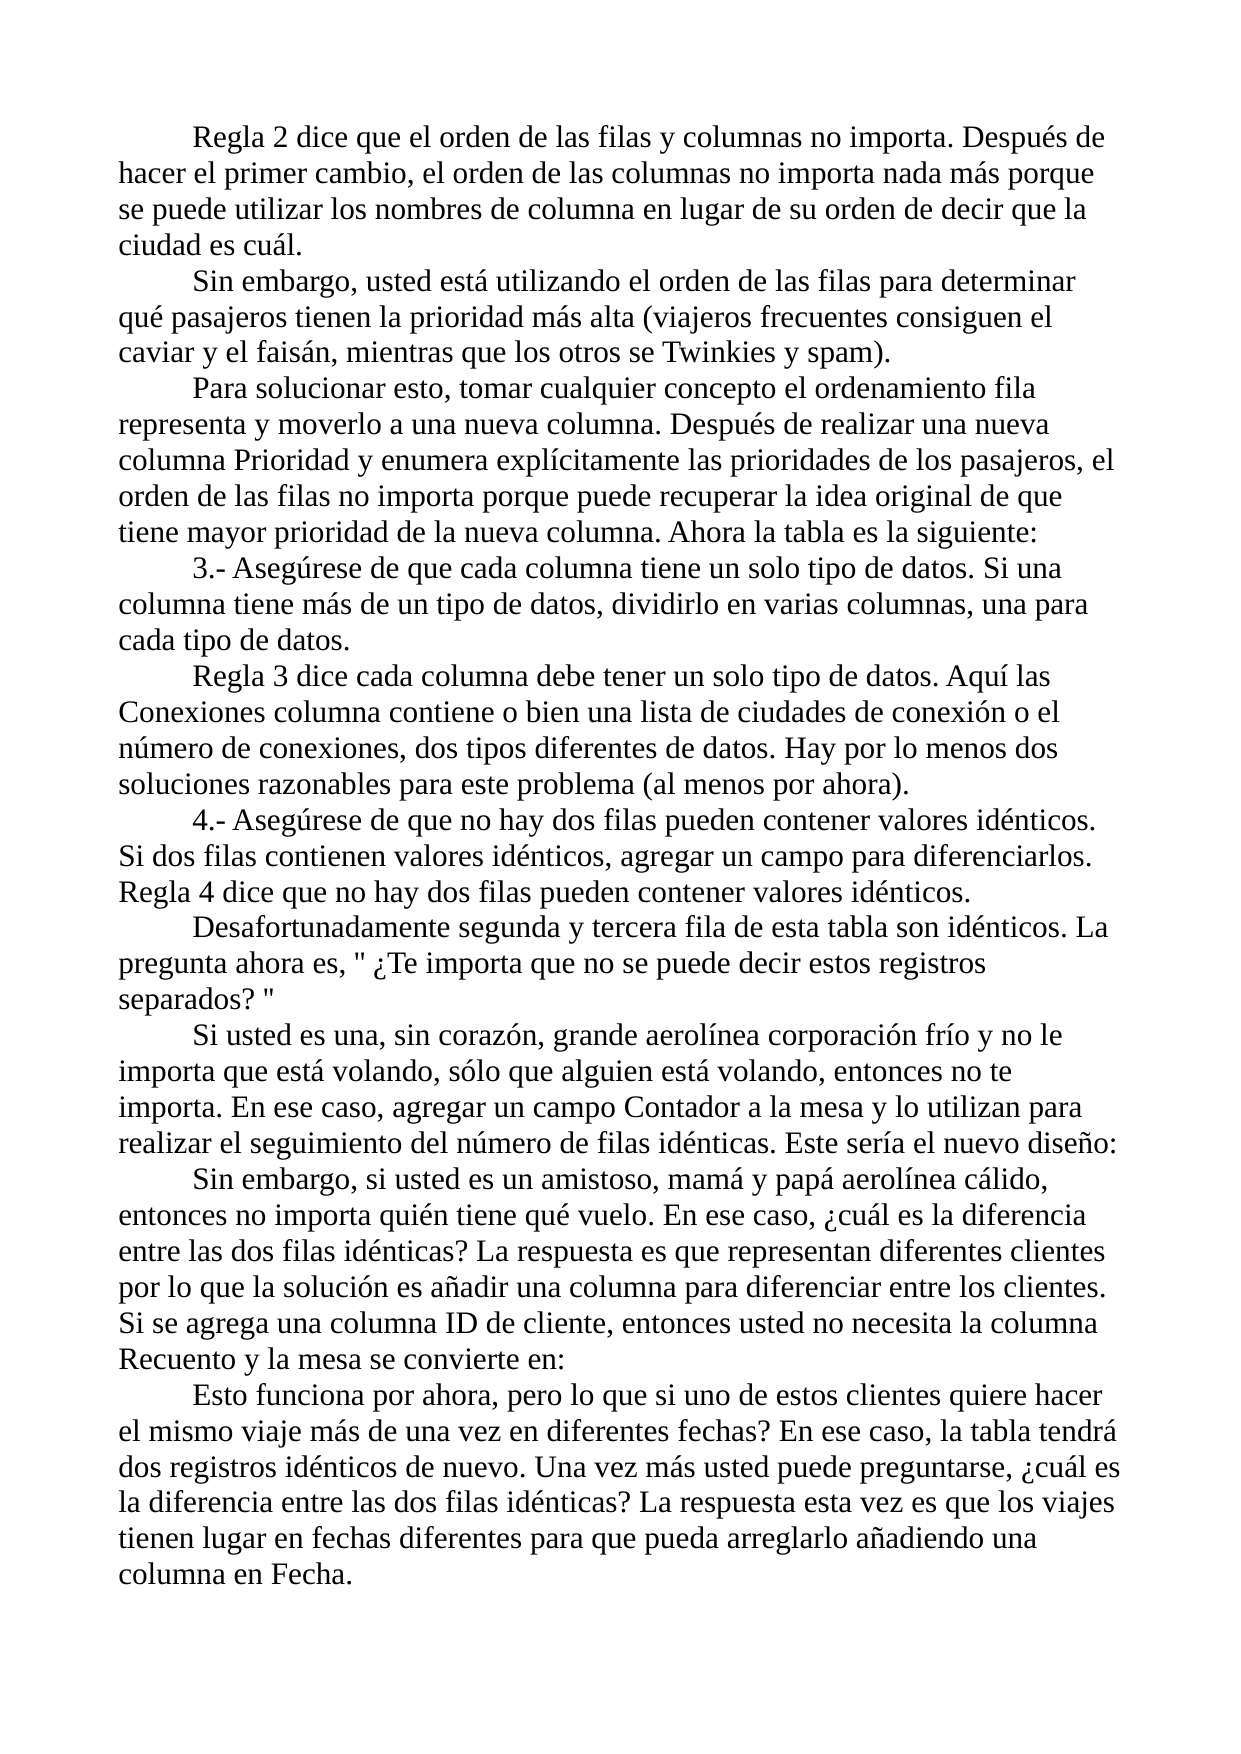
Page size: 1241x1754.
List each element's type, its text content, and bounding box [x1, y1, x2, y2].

text Regla 3 dice cada columna debe tener un solo tipo de datos. Aquí las Conexiones columna contiene o bien una lista de ciudades de conexión o el número de conexiones, dos tipos diferentes de datos. Hay por lo menos dos soluciones razonables para este problema (al menos por ahora). [118, 657, 1122, 801]
text Esto funciona por ahora, pero lo que si uno de estos clientes quiere hacer el mismo viaje más de una vez en diferentes fechas? En ese caso, la tabla tendrá dos registros idénticos de nuevo. Una vez más usted puede preguntarse, ¿cuál es la diferencia entre las dos filas idénticas? La respuesta esta vez es que los viajes tienen lugar en fechas diferentes para que pueda arreglarlo añadiendo una columna en Fecha. [118, 1376, 1122, 1592]
text 4.- Asegúrese de que no hay dos filas pueden contener valores idénticos. Si dos filas contienen valores idénticos, agregar un campo para diferenciarlos. [118, 801, 1122, 873]
text Sin embargo, si usted es un amistoso, mamá y papá aerolínea cálido, entonces no importa quién tiene qué vuelo. En ese caso, ¿cuál es la diferencia entre las dos filas idénticas? La respuesta es que representan diferentes clientes por lo que la solución es añadir una columna para diferenciar entre los clientes. Si se agrega una columna ID de cliente, entonces usted no necesita la columna Recuento y la mesa se convierte en: [118, 1160, 1122, 1376]
text Regla 4 dice que no hay dos filas pueden contener valores idénticos. Desafortunadamente segunda y tercera fila de esta tabla son idénticos. La pregunta ahora es, '' ¿Te importa que no se puede decir estos registros separados? '' [118, 873, 1122, 1017]
text Regla 2 dice que el orden de las filas y columnas no importa. Después de hacer el primer cambio, el orden de las columnas no importa nada más porque se puede utilizar los nombres de columna en lugar de su orden de decir que la ciudad es cuál. [118, 118, 1122, 262]
text 3.- Asegúrese de que cada columna tiene un solo tipo de datos. Si una columna tiene más de un tipo de datos, dividirlo en varias columnas, una para cada tipo de datos. [118, 549, 1122, 657]
text Sin embargo, usted está utilizando el orden de las filas para determinar qué pasajeros tienen la prioridad más alta (viajeros frecuentes consiguen el caviar y el faisán, mientras que los otros se Twinkies y spam). [118, 262, 1122, 370]
text Si usted es una, sin corazón, grande aerolínea corporación frío y no le importa que está volando, sólo que alguien está volando, entonces no te importa. En ese caso, agregar un campo Contador a la mesa y lo utilizan para realizar el seguimiento del número de filas idénticas. Este sería el nuevo diseño: [118, 1017, 1122, 1160]
text Para solucionar esto, tomar cualquier concepto el ordenamiento fila representa y moverlo a una nueva columna. Después de realizar una nueva columna Prioridad y enumera explícitamente las prioridades de los pasajeros, el orden de las filas no importa porque puede recuperar la idea original de que tiene mayor prioridad de la nueva columna. Ahora la tabla es la siguiente: [118, 370, 1122, 549]
